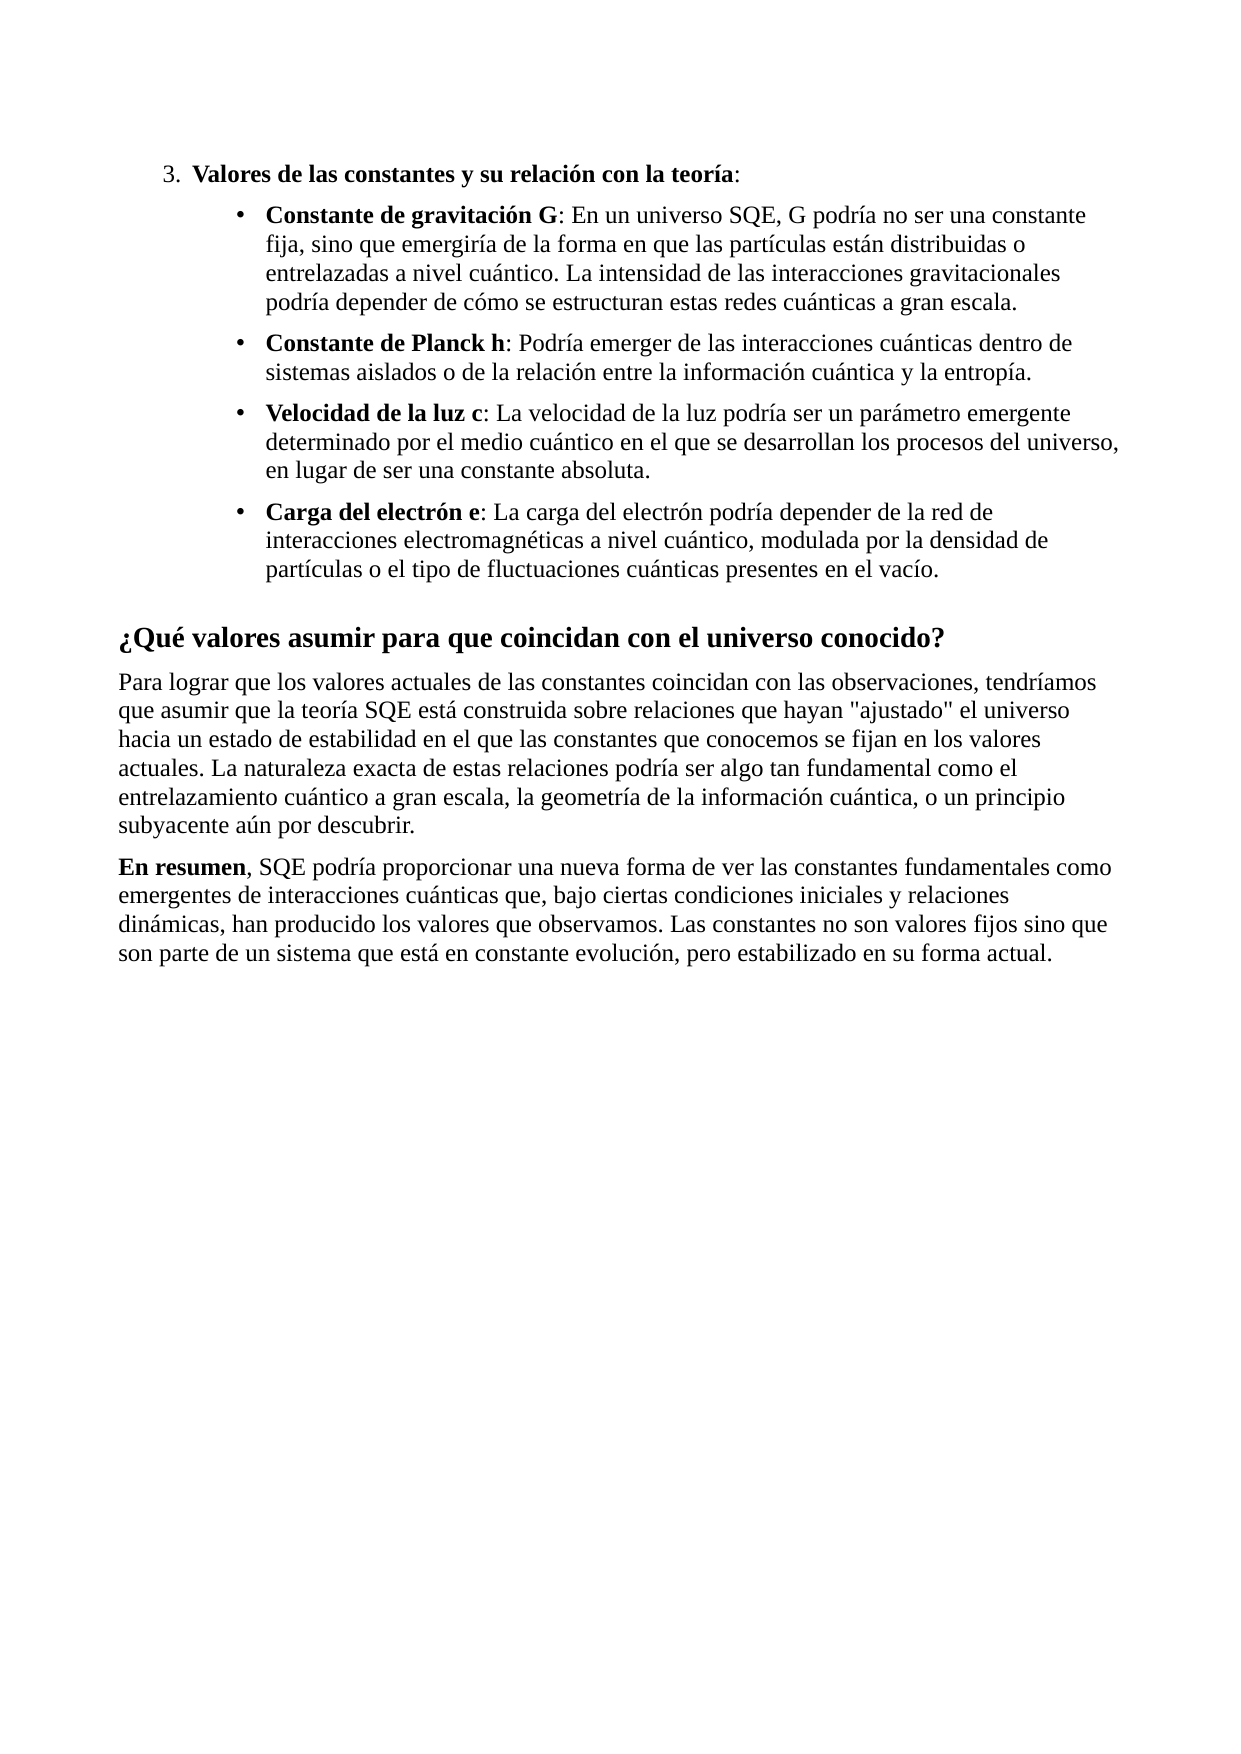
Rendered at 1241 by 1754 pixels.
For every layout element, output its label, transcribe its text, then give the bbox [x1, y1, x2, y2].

list Valores de las constantes y su relación con la teoría: [162, 159, 1122, 188]
list Constante de gravitación G: En un universo SQE, G podría no ser una constante fija, sino que emergiría de la forma en que las partículas están distribuidas o entrelazadas a nivel cuántico. La intensidad de las interacciones gravitacionales podría depender de cómo se estructuran estas redes cuánticas a gran escala. [236, 201, 1122, 316]
text En resumen, SQE podría proporcionar una nueva forma de ver las constantes fundamentales como emergentes de interacciones cuánticas que, bajo ciertas condiciones iniciales y relaciones dinámicas, han producido los valores que observamos. Las constantes no son valores fijos sino que son parte de un sistema que está en constante evolución, pero estabilizado en su forma actual. [118, 852, 1122, 967]
list Velocidad de la luz c: La velocidad de la luz podría ser un parámetro emergente determinado por el medio cuántico en el que se desarrollan los procesos del universo, en lugar de ser una constante absoluta. [236, 398, 1122, 484]
text Para lograr que los valores actuales de las constantes coincidan con las observaciones, tendríamos que asumir que la teoría SQE está construida sobre relaciones que hayan "ajustado" el universo hacia un estado de estabilidad en el que las constantes que conocemos se fijan en los valores actuales. La naturaleza exacta de estas relaciones podría ser algo tan fundamental como el entrelazamiento cuántico a gran escala, la geometría de la información cuántica, o un principio subyacente aún por descubrir. [118, 667, 1122, 839]
subtitle ¿Qué valores asumir para que coincidan con el universo conocido? [118, 621, 1122, 654]
list Constante de Planck h: Podría emerger de las interacciones cuánticas dentro de sistemas aislados o de la relación entre la información cuántica y la entropía. [236, 328, 1122, 386]
list Carga del electrón e: La carga del electrón podría depender de la red de interacciones electromagnéticas a nivel cuántico, modulada por la densidad de partículas o el tipo de fluctuaciones cuánticas presentes en el vacío. [236, 497, 1122, 583]
